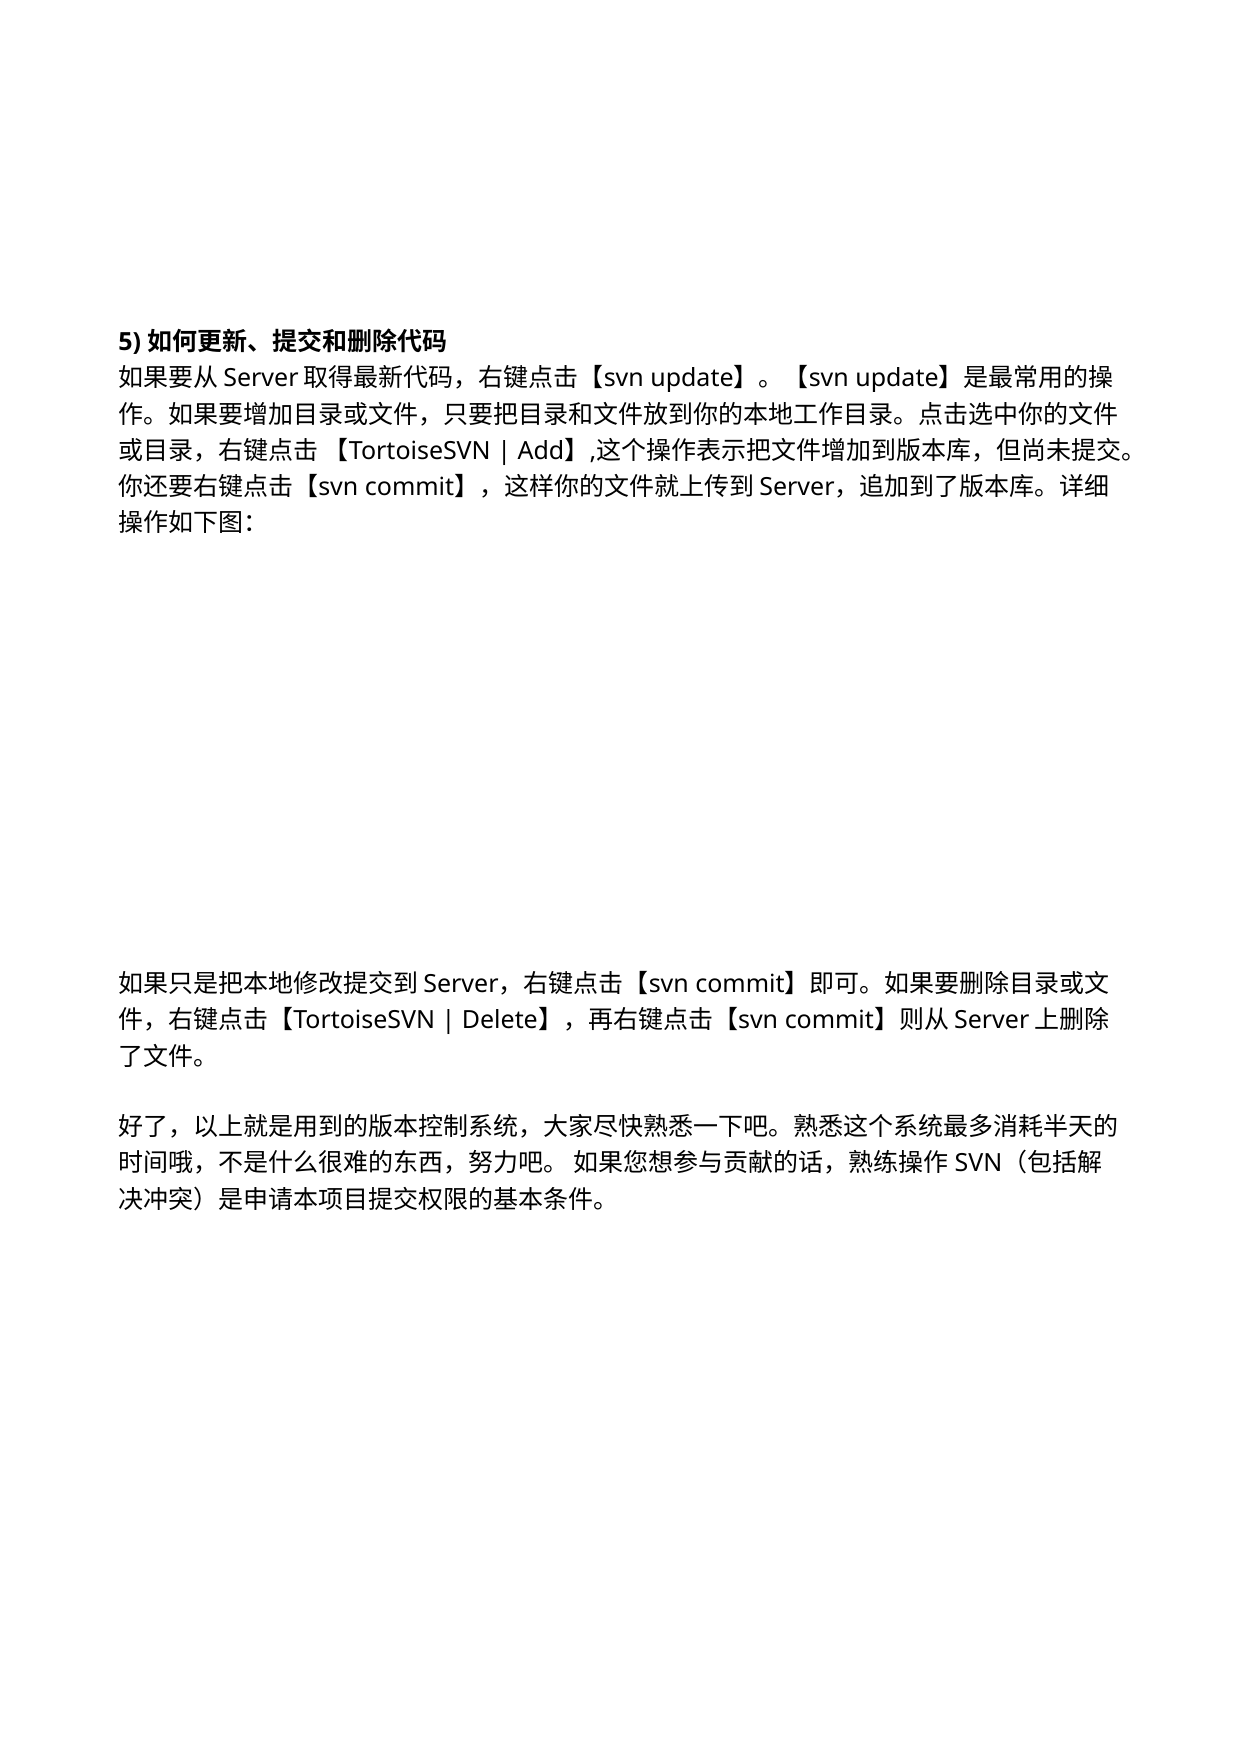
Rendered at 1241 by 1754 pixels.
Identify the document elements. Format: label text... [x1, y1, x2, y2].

text 1) 安装TortoiseSVN 从 http://tortoisesvn.tigris.org/ 下载最新的TortoiseSVN客户端，一路安装下去即可。装好以后，在资源管理器右边的空白处右击鼠标，弹出的菜单中会看到SVN相关的菜单项。如下图所示： 2) 认识版本库 点击前文介绍的第五个页面，即Source页面。而后点击Browse,会看到如下的目录结构，这是Google Code自动生成的版本库目录。 branches是分支版本的代码，trunk是主干版本代码，wiki放的是你在wiki页面看到的文件,tags放的东西尚不清楚。通常代码主要存放在trunk下，如果你离线写了wiki文件，则提交到wiki目录下。 3) 生成SVN密码 如果是本项目成员，在Source页面，点击提示中的googlecode.com password。这里生成的密码用于代码的签入签出(Checkout/Commit)。不是成员的话，看不见该提示语，不能生成密码。 4) 建立本地工作目录 建立本地工作目录，就是从版本库签出(Checkout)最新代码到本地目录。而后，你可以在本地修改文件、删除文件或目录、增加文件或目录。然后，提交 (Commit)本地的修改到版本库。签出代码的操作是，新建一个空目录，如HornERP，选中该目录，选择【svn checkout】,签出的地址是https://hornerp.googlecode.com/svn/ ,这是版本库的根目录，你也可以只签出一个子目录，如https://hornerp.googlecode.com/svn/trunk/ 。而后弹出的窗口中，输入用户名和密码。用户名是你的google账户(比如mygoogle，不带@gmail.com),密码是前文生成的密码。 checkout操作如下图所示： 传输完毕后，版本库里的代码和文档就全到了你本地了，你可以在本地修改，而后提交到Server上去。下图是你在本地看到的目录结构： 5) 如何更新、提交和删除代码 如果要从Server取得最新代码，右键点击【svn update】。【svn update】是最常用的操作。如果要增加目录或文件，只要把目录和文件放到你的本地工作目录。点击选中你的文件或目录，右键点击 【TortoiseSVN | Add】,这个操作表示把文件增加到版本库，但尚未提交。你还要右键点击【svn commit】，这样你的文件就上传到Server，追加到了版本库。详细操作如下图： 如果只是把本地修改提交到Server，右键点击【svn commit】即可。如果要删除目录或文件，右键点击【TortoiseSVN | Delete】，再右键点击【svn commit】则从Server上删除了文件。 好了，以上就是用到的版本控制系统，大家尽快熟悉一下吧。熟悉这个系统最多消耗半天的时间哦，不是什么很难的东西，努力吧。 如果您想参与贡献的话，熟练操作 SVN（包括解决冲突）是申请本项目提交权限的基本条件。 [118, 118, 1122, 1215]
